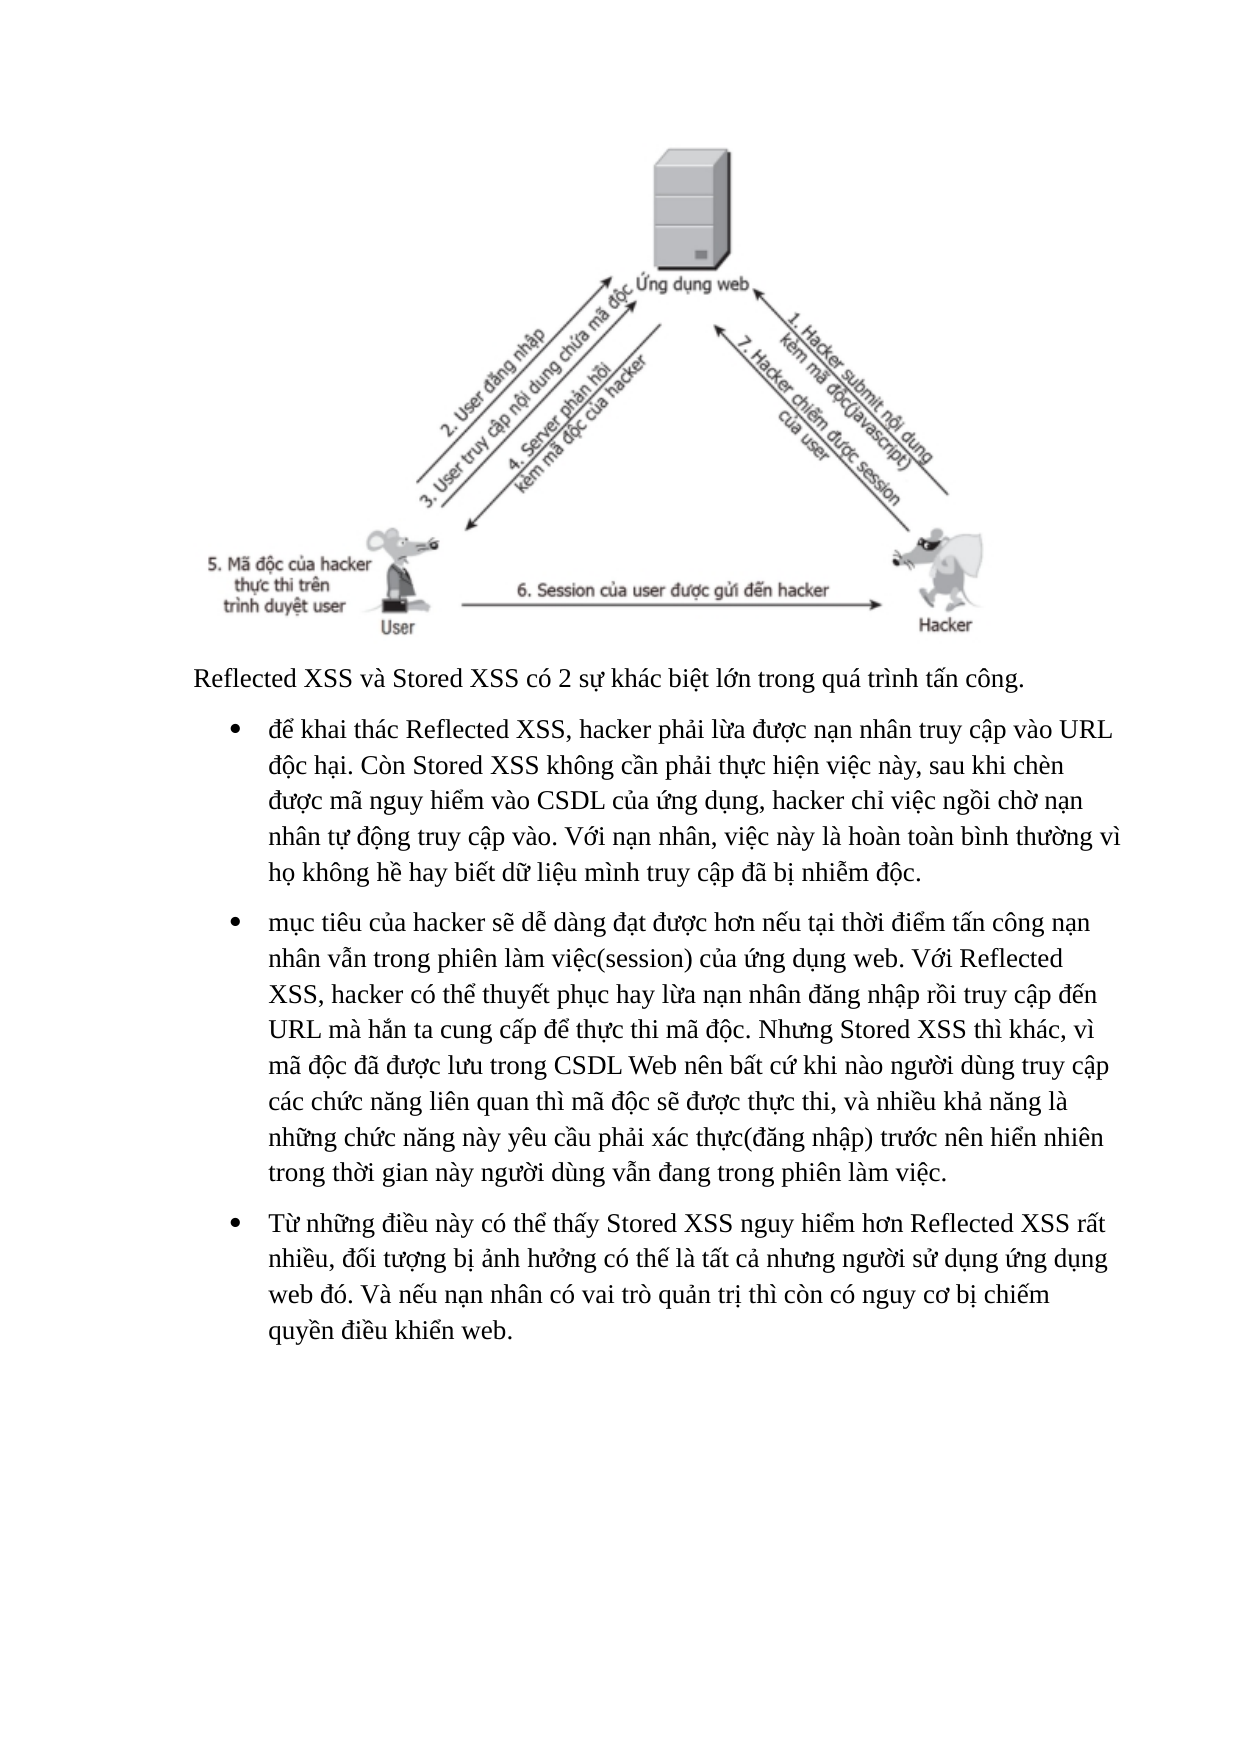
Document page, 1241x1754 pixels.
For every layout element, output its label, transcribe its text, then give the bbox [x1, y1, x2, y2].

list để khai thác Reflected XSS, hacker phải lừa được nạn nhân truy cập vào URL độc hại. Còn Stored XSS không cần phải thực hiện việc này, sau khi chèn được mã nguy hiểm vào CSDL của ứng dụng, hacker chỉ việc ngồi chờ nạn nhân tự động truy cập vào. Với nạn nhân, việc này là hoàn toàn bình thường vì họ không hề hay biết dữ liệu mình truy cập đã bị nhiễm độc. [231, 713, 1122, 887]
list mục tiêu của hacker sẽ dễ dàng đạt được hơn nếu tại thời điểm tấn công nạn nhân vẫn trong phiên làm việc(session) của ứng dụng web. Với Reflected XSS, hacker có thể thuyết phục hay lừa nạn nhân đăng nhập rồi truy cập đến URL mà hắn ta cung cấp để thực thi mã độc. Nhưng Stored XSS thì khác, vì mã độc đã được lưu trong CSDL Web nên bất cứ khi nào người dùng truy cập các chức năng liên quan thì mã độc sẽ được thực thi, và nhiều khả năng là những chức năng này yêu cầu phải xác thực(đăng nhập) trước nên hiển nhiên trong thời gian này người dùng vẫn đang trong phiên làm việc. [231, 906, 1122, 1188]
text Reflected XSS và Stored XSS có 2 sự khác biệt lớn trong quá trình tấn công. [118, 663, 1122, 694]
list Từ những điều này có thể thấy Stored XSS nguy hiểm hơn Reflected XSS rất nhiều, đối tượng bị ảnh hưởng có thế là tất cả nhưng người sử dụng ứng dụng web đó. Và nếu nạn nhân có vai trò quản trị thì còn có nguy cơ bị chiếm quyền điều khiển web. [231, 1207, 1122, 1345]
